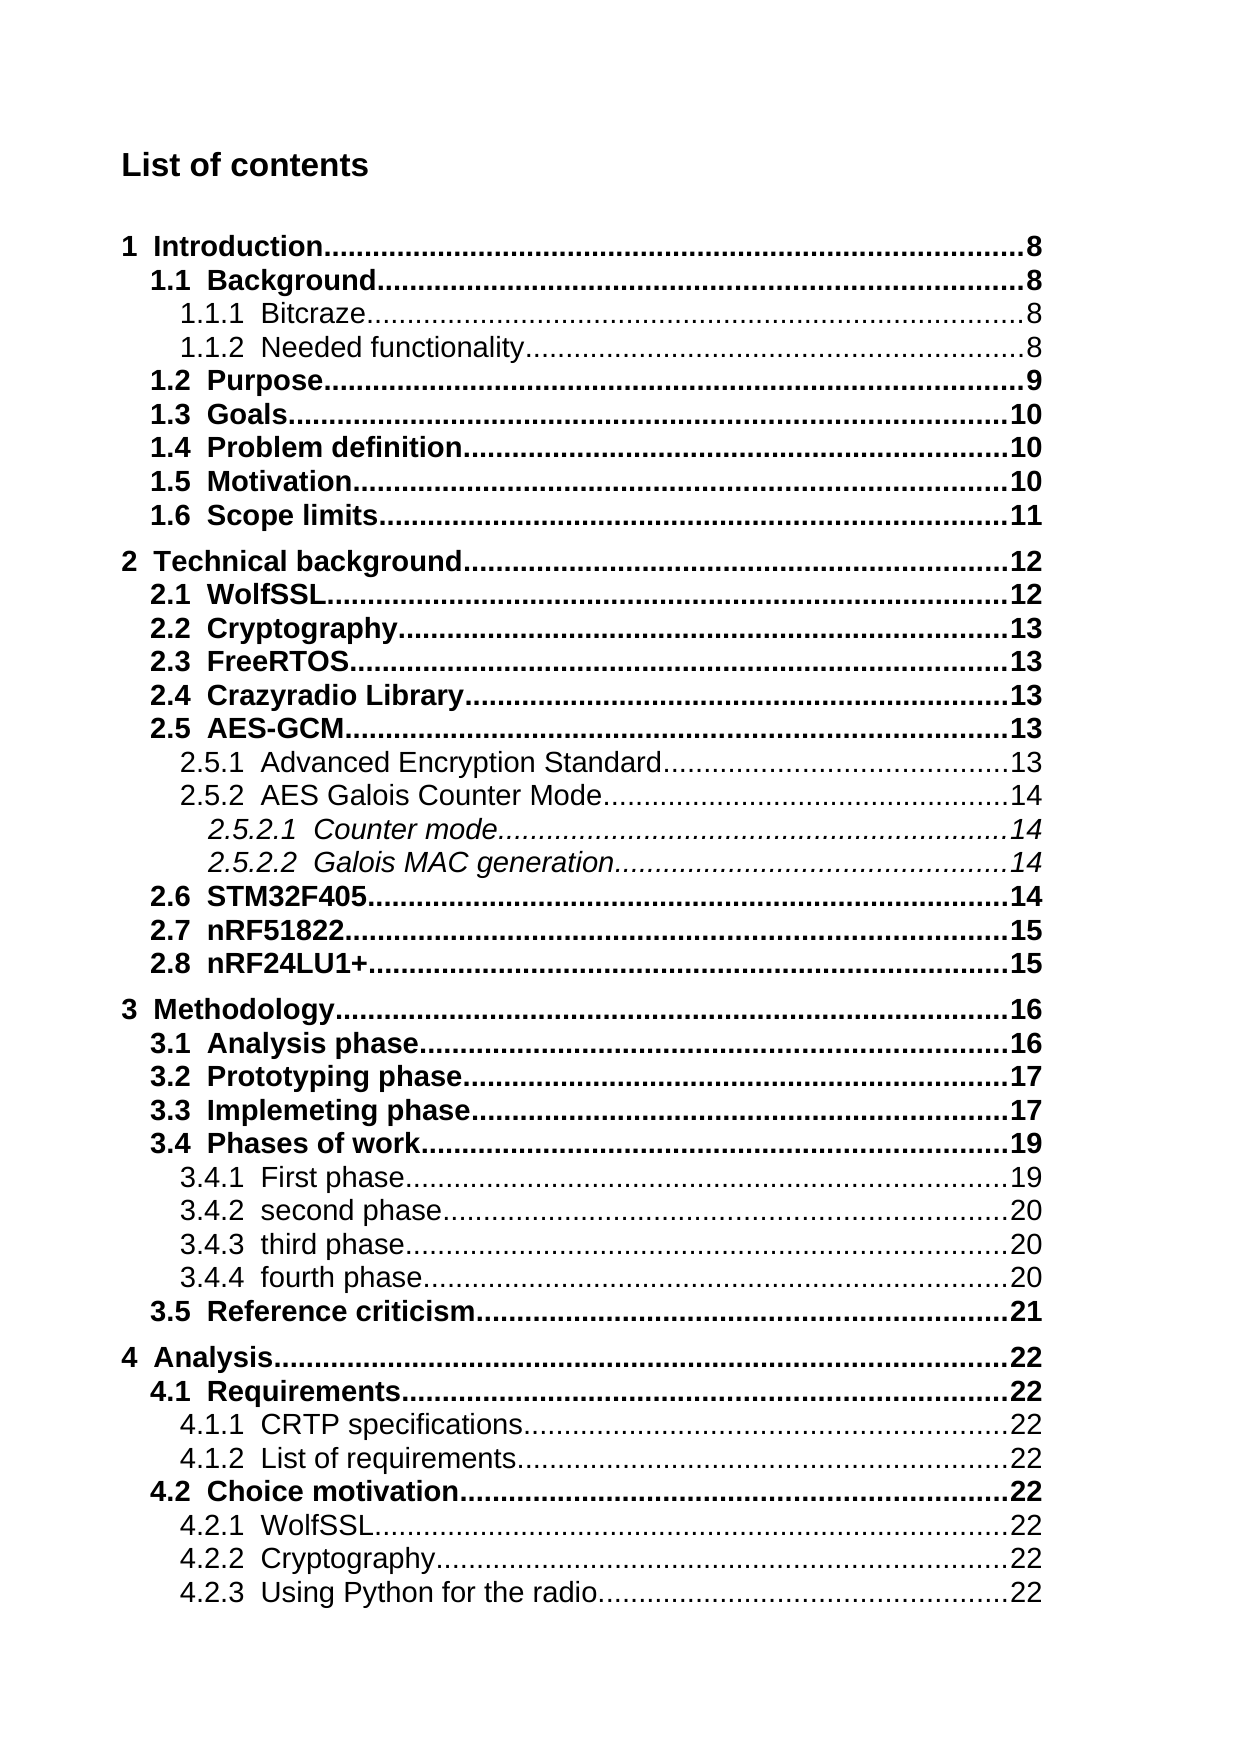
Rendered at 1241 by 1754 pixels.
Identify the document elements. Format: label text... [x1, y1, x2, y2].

text 1.4 Problem definition 10 [150, 430, 1042, 464]
text 2.5 AES-GCM 13 [150, 711, 1042, 745]
text 1.1.2 Needed functionality 8 [179, 330, 1042, 363]
text 4.2.3 Using Python for the radio. 22 [179, 1575, 1042, 1608]
text 2.2 Cryptography 13 [150, 611, 1042, 644]
text 3.5 Reference criticism 21 [150, 1294, 1042, 1327]
subtitle List of contents [121, 145, 1042, 183]
text 3.4.2 second phase 20 [179, 1193, 1042, 1227]
text 2.5.2 AES Galois Counter Mode 14 [179, 778, 1042, 812]
text 4 Analysis 22 [121, 1340, 1042, 1373]
text 1.3 Goals 10 [150, 397, 1042, 430]
text 2.7 nRF51822 15 [150, 912, 1042, 946]
text 2.4 Crazyradio Library 13 [150, 678, 1042, 711]
text 4.1.2 List of requirements 22 [179, 1441, 1042, 1474]
text 4.2 Choice motivation 22 [150, 1474, 1042, 1508]
text 1.2 Purpose 9 [150, 363, 1042, 397]
text 3.4.3 third phase 20 [179, 1227, 1042, 1260]
text 2.1 WolfSSL 12 [150, 577, 1042, 611]
text 4.2.2 Cryptography 22 [179, 1541, 1042, 1575]
text 3.4.4 fourth phase 20 [179, 1260, 1042, 1294]
text 1.6 Scope limits 11 [150, 497, 1042, 531]
text 2.8 nRF24LU1+ 15 [150, 946, 1042, 979]
text 2.5.2.2 Galois MAC generation 14 [208, 845, 1042, 879]
text 2.6 STM32F405 14 [150, 879, 1042, 912]
text 3 Methodology 16 [121, 992, 1042, 1026]
text 2.5.1 Advanced Encryption Standard 13 [179, 745, 1042, 778]
text 4.2.1 WolfSSL 22 [179, 1508, 1042, 1541]
text 1.5 Motivation 10 [150, 464, 1042, 497]
text 3.4 Phases of work 19 [150, 1126, 1042, 1160]
text 1.1 Background 8 [150, 263, 1042, 296]
text 1.1.1 Bitcraze 8 [179, 296, 1042, 330]
text 4.1 Requirements 22 [150, 1373, 1042, 1407]
text 3.2 Prototyping phase 17 [150, 1059, 1042, 1093]
text 3.1 Analysis phase 16 [150, 1026, 1042, 1059]
text 2 Technical background 12 [121, 543, 1042, 577]
text 3.3 Implemeting phase 17 [150, 1093, 1042, 1126]
text 2.5.2.1 Counter mode 14 [208, 812, 1042, 845]
text 4.1.1 CRTP specifications 22 [179, 1407, 1042, 1441]
text 1 Introduction 8 [121, 229, 1042, 263]
text 3.4.1 First phase 19 [179, 1160, 1042, 1193]
text 2.3 FreeRTOS 13 [150, 644, 1042, 678]
